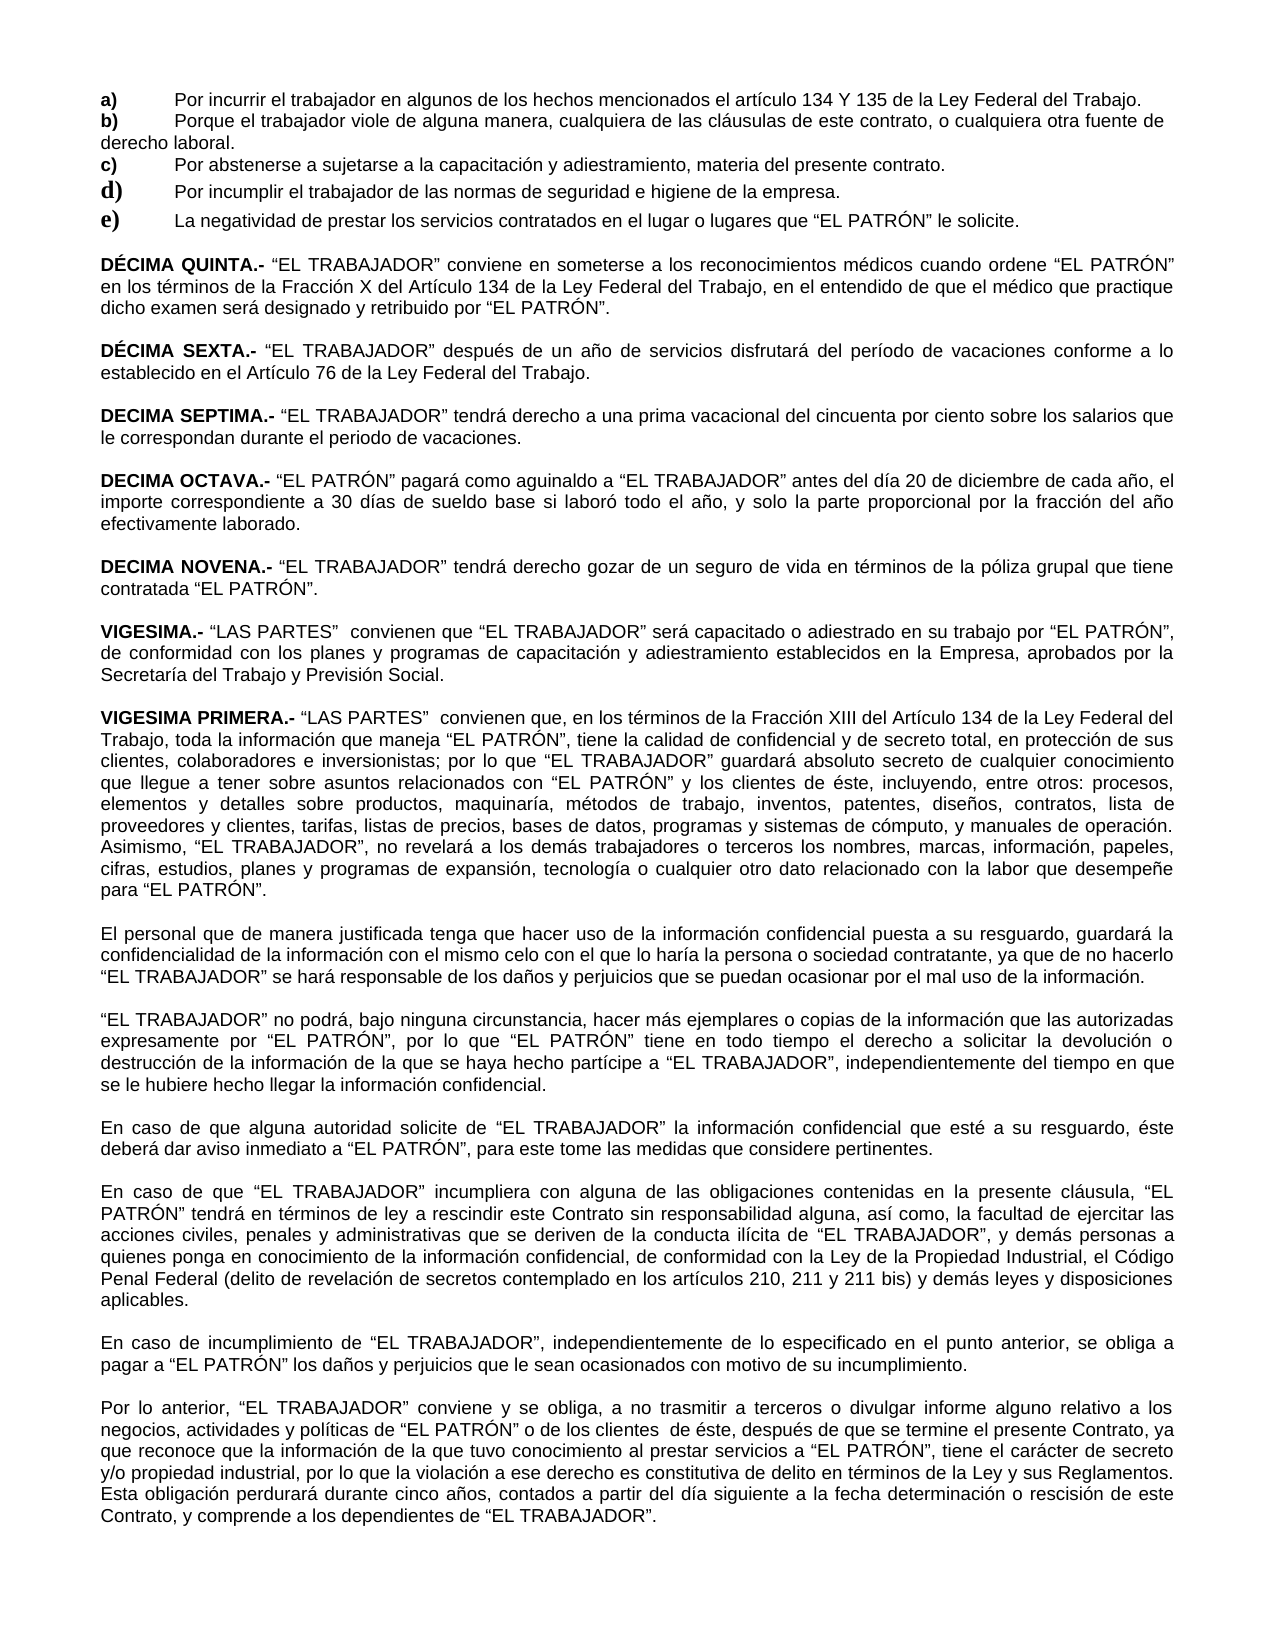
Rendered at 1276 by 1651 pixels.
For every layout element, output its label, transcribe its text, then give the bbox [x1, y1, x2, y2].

text VIGESIMA.- “LAS PARTES” convienen que “EL TRABAJADOR” será capacitado o adiestrado en su trabajo por “EL PATRÓN”, de conformidad con los planes y programas de capacitación y adiestramiento establecidos en la Empresa, aprobados por la Secretaría del Trabajo y Previsión Social. [100, 621, 1175, 685]
text DÉCIMA QUINTA.- “EL TRABAJADOR” conviene en someterse a los reconocimientos médicos cuando ordene “EL PATRÓN” en los términos de la Fracción X del Artículo 134 de la Ley Federal del Trabajo, en el entendido de que el médico que practique dicho examen será designado y retribuido por “EL PATRÓN”. [100, 254, 1175, 319]
text DECIMA NOVENA.- “EL TRABAJADOR” tendrá derecho gozar de un seguro de vida en términos de la póliza grupal que tiene contratada “EL PATRÓN”. [100, 556, 1175, 599]
text “EL TRABAJADOR” no podrá, bajo ninguna circunstancia, hacer más ejemplares o copias de la información que las autorizadas expresamente por “EL PATRÓN”, por lo que “EL PATRÓN” tiene en todo tiempo el derecho a solicitar la devolución o destrucción de la información de la que se haya hecho partícipe a “EL TRABAJADOR”, independientemente del tiempo en que se le hubiere hecho llegar la información confidencial. [100, 1009, 1175, 1095]
text En caso de que alguna autoridad solicite de “EL TRABAJADOR” la información confidencial que esté a su resguardo, éste deberá dar aviso inmediato a “EL PATRÓN”, para este tome las medidas que considere pertinentes. [100, 1116, 1175, 1159]
text En caso de incumplimiento de “EL TRABAJADOR”, independientemente de lo especificado en el punto anterior, se obliga a pagar a “EL PATRÓN” los daños y perjuicios que le sean ocasionados con motivo de su incumplimiento. [100, 1332, 1175, 1375]
list Por incurrir el trabajador en algunos de los hechos mencionados el artículo 134 Y 135 de la Ley Federal del Trabajo. [100, 89, 1164, 110]
text DÉCIMA SEXTA.- “EL TRABAJADOR” después de un año de servicios disfrutará del período de vacaciones conforme a lo establecido en el Artículo 76 de la Ley Federal del Trabajo. [100, 340, 1175, 383]
list Por abstenerse a sujetarse a la capacitación y adiestramiento, materia del presente contrato. [100, 153, 1164, 175]
text DECIMA SEPTIMA.- “EL TRABAJADOR” tendrá derecho a una prima vacacional del cincuenta por ciento sobre los salarios que le correspondan durante el periodo de vacaciones. [100, 405, 1175, 448]
list La negatividad de prestar los servicios contratados en el lugar o lugares que “EL PATRÓN” le solicite. [100, 204, 1164, 232]
list Porque el trabajador viole de alguna manera, cualquiera de las cláusulas de este contrato, o cualquiera otra fuente de derecho laboral. [100, 110, 1164, 153]
list Por incumplir el trabajador de las normas de seguridad e higiene de la empresa. [100, 175, 1164, 204]
text El personal que de manera justificada tenga que hacer uso de la información confidencial puesta a su resguardo, guardará la confidencialidad de la información con el mismo celo con el que lo haría la persona o sociedad contratante, ya que de no hacerlo “EL TRABAJADOR” se hará responsable de los daños y perjuicios que se puedan ocasionar por el mal uso de la información. [100, 922, 1175, 987]
text DECIMA OCTAVA.- “EL PATRÓN” pagará como aguinaldo a “EL TRABAJADOR” antes del día 20 de diciembre de cada año, el importe correspondiente a 30 días de sueldo base si laboró todo el año, y solo la parte proporcional por la fracción del año efectivamente laborado. [100, 469, 1175, 534]
text VIGESIMA PRIMERA.- “LAS PARTES” convienen que, en los términos de la Fracción XIII del Artículo 134 de la Ley Federal del Trabajo, toda la información que maneja “EL PATRÓN”, tiene la calidad de confidencial y de secreto total, en protección de sus clientes, colaboradores e inversionistas; por lo que “EL TRABAJADOR” guardará absoluto secreto de cualquier conocimiento que llegue a tener sobre asuntos relacionados con “EL PATRÓN” y los clientes de éste, incluyendo, entre otros: procesos, elementos y detalles sobre productos, maquinaría, métodos de trabajo, inventos, patentes, diseños, contratos, lista de proveedores y clientes, tarifas, listas de precios, bases de datos, programas y sistemas de cómputo, y manuales de operación. Asimismo, “EL TRABAJADOR”, no revelará a los demás trabajadores o terceros los nombres, marcas, información, papeles, cifras, estudios, planes y programas de expansión, tecnología o cualquier otro dato relacionado con la labor que desempeñe para “EL PATRÓN”. [100, 707, 1175, 901]
text En caso de que “EL TRABAJADOR” incumpliera con alguna de las obligaciones contenidas en la presente cláusula, “EL PATRÓN” tendrá en términos de ley a rescindir este Contrato sin responsabilidad alguna, así como, la facultad de ejercitar las acciones civiles, penales y administrativas que se deriven de la conducta ilícita de “EL TRABAJADOR”, y demás personas a quienes ponga en conocimiento de la información confidencial, de conformidad con la Ley de la Propiedad Industrial, el Código Penal Federal (delito de revelación de secretos contemplado en los artículos 210, 211 y 211 bis) y demás leyes y disposiciones aplicables. [100, 1181, 1175, 1311]
text Por lo anterior, “EL TRABAJADOR” conviene y se obliga, a no trasmitir a terceros o divulgar informe alguno relativo a los negocios, actividades y políticas de “EL PATRÓN” o de los clientes de éste, después de que se termine el presente Contrato, ya que reconoce que la información de la que tuvo conocimiento al prestar servicios a “EL PATRÓN”, tiene el carácter de secreto y/o propiedad industrial, por lo que la violación a ese derecho es constitutiva de delito en términos de la Ley y sus Reglamentos. Esta obligación perdurará durante cinco años, contados a partir del día siguiente a la fecha determinación o rescisión de este Contrato, y comprende a los dependientes de “EL TRABAJADOR”. [100, 1397, 1175, 1526]
